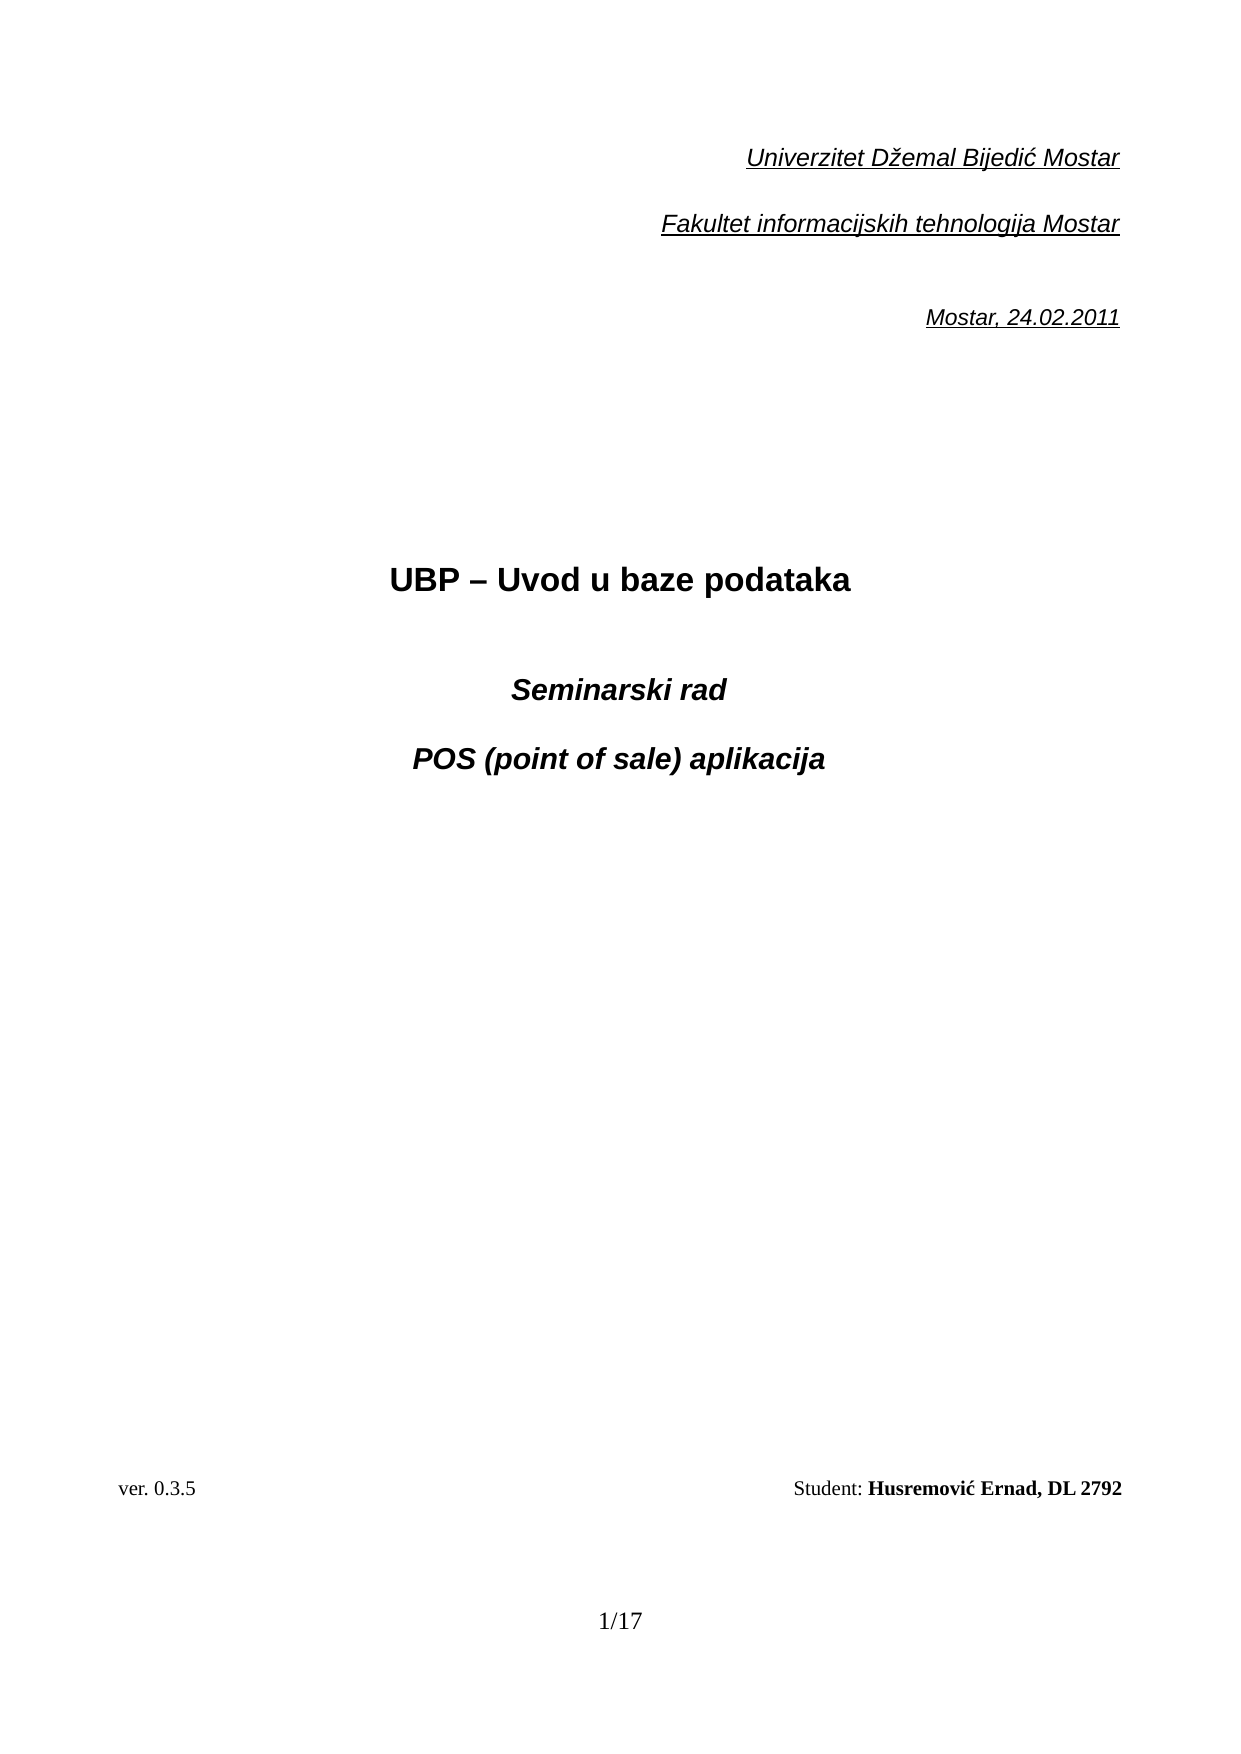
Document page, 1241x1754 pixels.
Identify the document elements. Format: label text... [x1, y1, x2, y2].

table_cell [620, 1512, 1122, 1541]
subtitle Mostar, 24.02.2011 [118, 304, 1122, 331]
subtitle Univerzitet Džemal Bijedić Mostar [118, 143, 1122, 172]
subtitle Seminarski rad POS (point of sale) aplikacija [118, 672, 1122, 776]
subtitle UBP – Uvod u baze podataka [118, 559, 1122, 598]
table_cell [118, 1512, 620, 1541]
table_header ver. 0.3.5 [118, 1476, 620, 1512]
subtitle Fakultet informacijskih tehnologija Mostar [118, 209, 1122, 238]
table_header Student: Husremović Ernad, DL 2792 [620, 1476, 1122, 1512]
